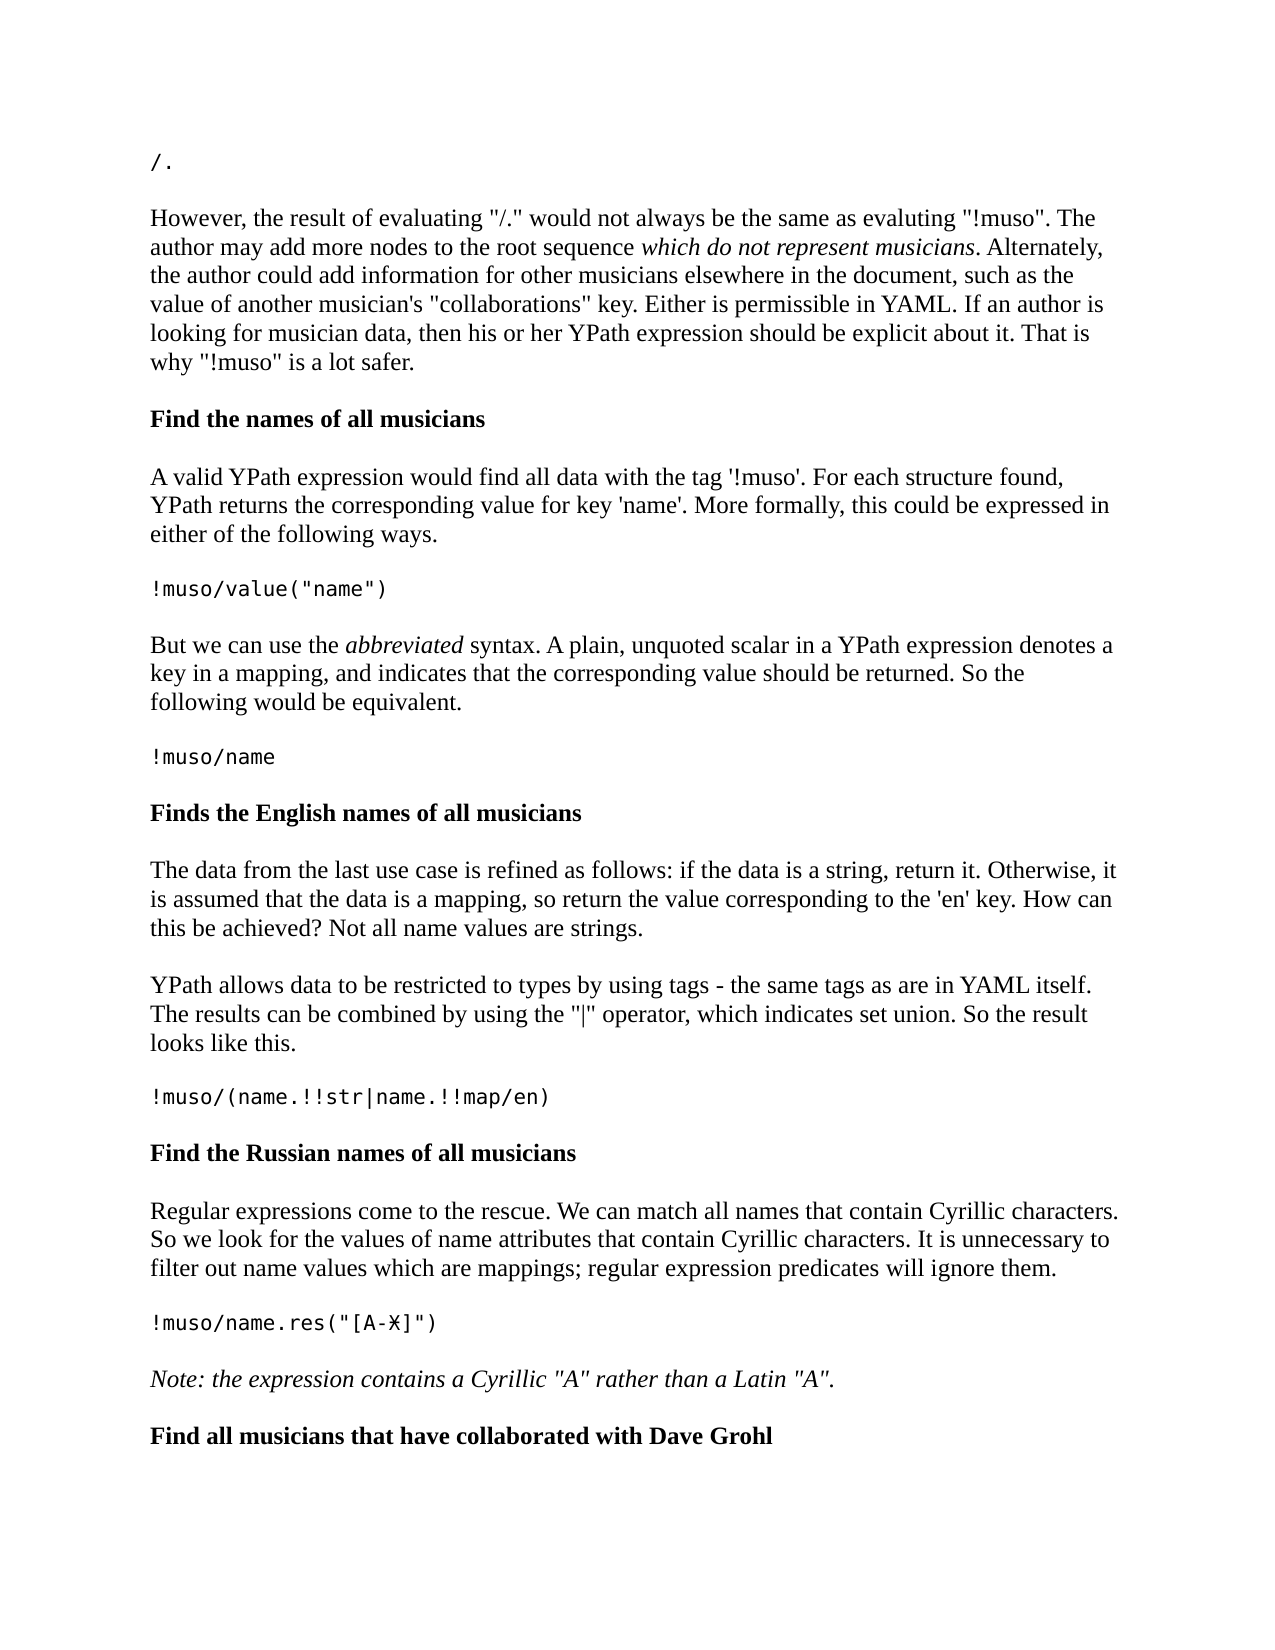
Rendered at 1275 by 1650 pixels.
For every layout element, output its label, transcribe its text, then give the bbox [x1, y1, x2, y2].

text YPath allows data to be restricted to types by using tags - the same tags as are in YAML itself. The results can be combined by using the "|" operator, which indicates set union. So the result looks like this. [150, 970, 1125, 1057]
text !muso/name [150, 745, 1125, 769]
text Find the names of all musicians [150, 404, 1125, 433]
text Finds the English names of all musicians [150, 798, 1125, 827]
text !muso/value("name") [150, 577, 1125, 601]
text The data from the last use case is refined as follows: if the data is a string, return it. Otherwise, it is assumed that the data is a mapping, so return the value corresponding to the 'en' key. How can this be achieved? Not all name values are strings. [150, 855, 1125, 942]
text Note: the expression contains a Cyrillic "А" rather than a Latin "A". [150, 1364, 1125, 1393]
text However, the result of evaluating "/." would not always be the same as evaluting "!muso". The author may add more nodes to the root sequence which do not represent musicians. Alternately, the author could add information for other musicians elsewhere in the document, such as the value of another musician's "collaborations" key. Either is permissible in YAML. If an author is looking for musician data, then his or her YPath expression should be explicit about it. That is why "!muso" is a lot safer. [150, 203, 1125, 376]
text But we can use the abbreviated syntax. A plain, unquoted scalar in a YPath expression denotes a key in a mapping, and indicates that the corresponding value should be returned. So the following would be equivalent. [150, 630, 1125, 716]
text /. [150, 150, 1125, 174]
text A valid YPath expression would find all data with the tag '!muso'. For each structure found, YPath returns the corresponding value for key 'name'. More formally, this could be expressed in either of the following ways. [150, 462, 1125, 548]
text !muso/(name.!!str|name.!!map/en) [150, 1085, 1125, 1109]
text Find the Russian names of all musicians [150, 1138, 1125, 1167]
text !muso/name.res("[А-Ӿ]") [150, 1311, 1125, 1335]
text Find all musicians that have collaborated with Dave Grohl [150, 1421, 1125, 1450]
text Regular expressions come to the rescue. We can match all names that contain Cyrillic characters. So we look for the values of name attributes that contain Cyrillic characters. It is unnecessary to filter out name values which are mappings; regular expression predicates will ignore them. [150, 1196, 1125, 1282]
